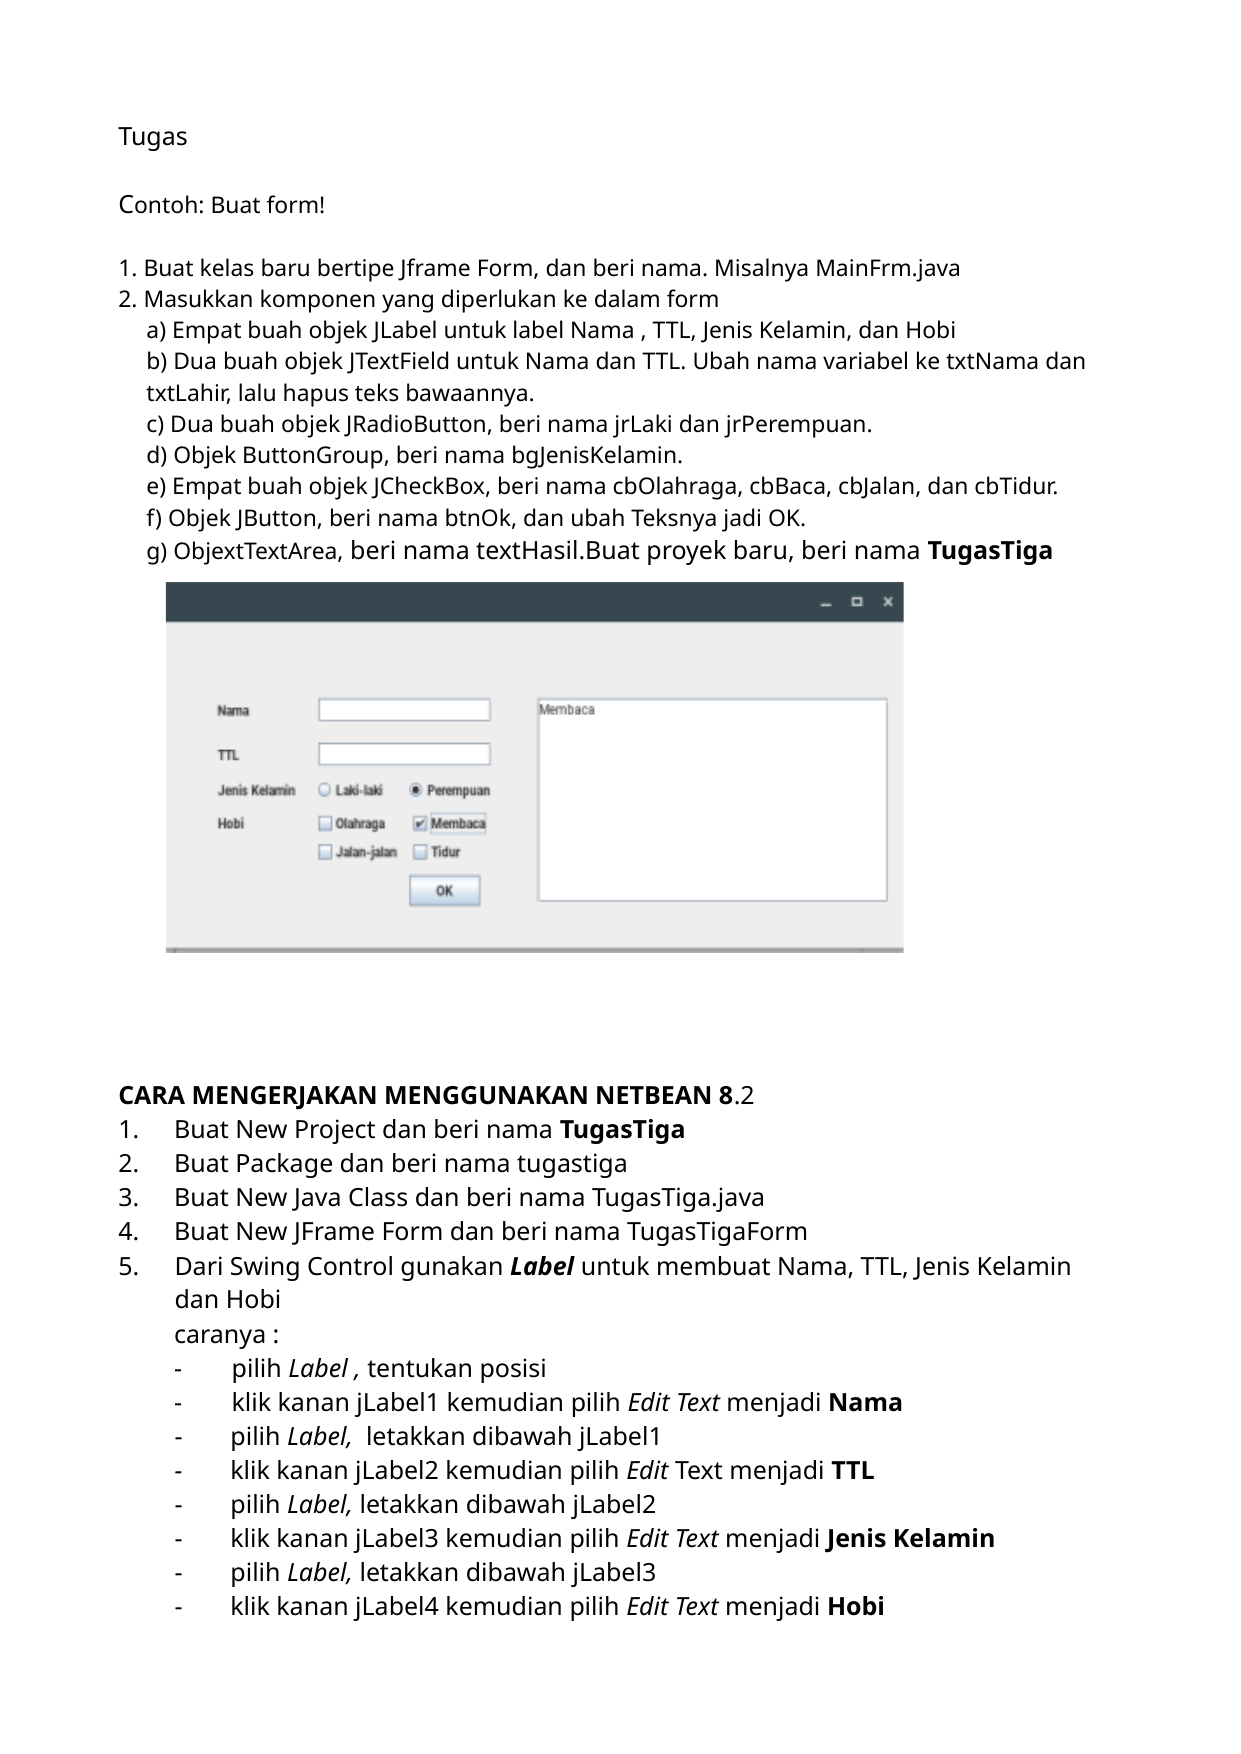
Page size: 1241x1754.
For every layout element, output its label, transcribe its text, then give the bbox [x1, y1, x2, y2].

text 1. Buat kelas baru bertipe Jframe Form, dan beri nama. Misalnya MainFrm.java [118, 252, 1122, 283]
text - pilih Label, letakkan dibawah jLabel2 [174, 1487, 1122, 1521]
text d) Objek ButtonGroup, beri nama bgJenisKelamin. [146, 439, 1122, 470]
text 1. Buat New Project dan beri nama TugasTiga [118, 1112, 1122, 1146]
text caranya : [118, 1316, 1122, 1350]
text g) ObjextTextArea, beri nama textHasil.Buat proyek baru, beri nama TugasTiga [146, 533, 1122, 567]
text - klik kanan jLabel4 kemudian pilih Edit Text menjadi Hobi [174, 1589, 1122, 1623]
text Contoh: Buat form! [118, 186, 1122, 220]
text - klik kanan jLabel3 kemudian pilih Edit Text menjadi Jenis Kelamin [174, 1521, 1122, 1555]
text e) Empat buah objek JCheckBox, beri nama cbOlahraga, cbBaca, cbJalan, dan cbTidur. [146, 470, 1122, 502]
text - klik kanan jLabel2 kemudian pilih Edit Text menjadi TTL [174, 1452, 1122, 1487]
text 2. Buat Package dan beri nama tugastiga [118, 1146, 1122, 1180]
text - pilih Label, letakkan dibawah jLabel3 [174, 1555, 1122, 1589]
text - pilih Label , tentukan posisi [118, 1350, 1122, 1384]
text CARA MENGERJAKAN MENGGUNAKAN NETBEAN 8.2 [118, 1078, 1122, 1112]
text - klik kanan jLabel1 kemudian pilih Edit Text menjadi Nama [118, 1384, 1122, 1418]
text f) Objek JButton, beri nama btnOk, dan ubah Teksnya jadi OK. [146, 502, 1122, 533]
text txtLahir, lalu hapus teks bawaannya. [146, 377, 1122, 408]
text a) Empat buah objek JLabel untuk label Nama , TTL, Jenis Kelamin, dan Hobi [146, 314, 1122, 345]
text 5. Dari Swing Control gunakan Label untuk membuat Nama, TTL, Jenis Kelamin dan Hobi [118, 1248, 1122, 1316]
text 2. Masukkan komponen yang diperlukan ke dalam form [118, 283, 1122, 314]
picture [165, 582, 904, 953]
text 4. Buat New JFrame Form dan beri nama TugasTigaForm [118, 1214, 1122, 1248]
text - pilih Label, letakkan dibawah jLabel1 [174, 1418, 1122, 1452]
text Tugas [118, 118, 1122, 152]
text 3. Buat New Java Class dan beri nama TugasTiga.java [118, 1180, 1122, 1214]
text b) Dua buah objek JTextField untuk Nama dan TTL. Ubah nama variabel ke txtNama dan [146, 345, 1122, 377]
text c) Dua buah objek JRadioButton, beri nama jrLaki dan jrPerempuan. [146, 408, 1122, 439]
